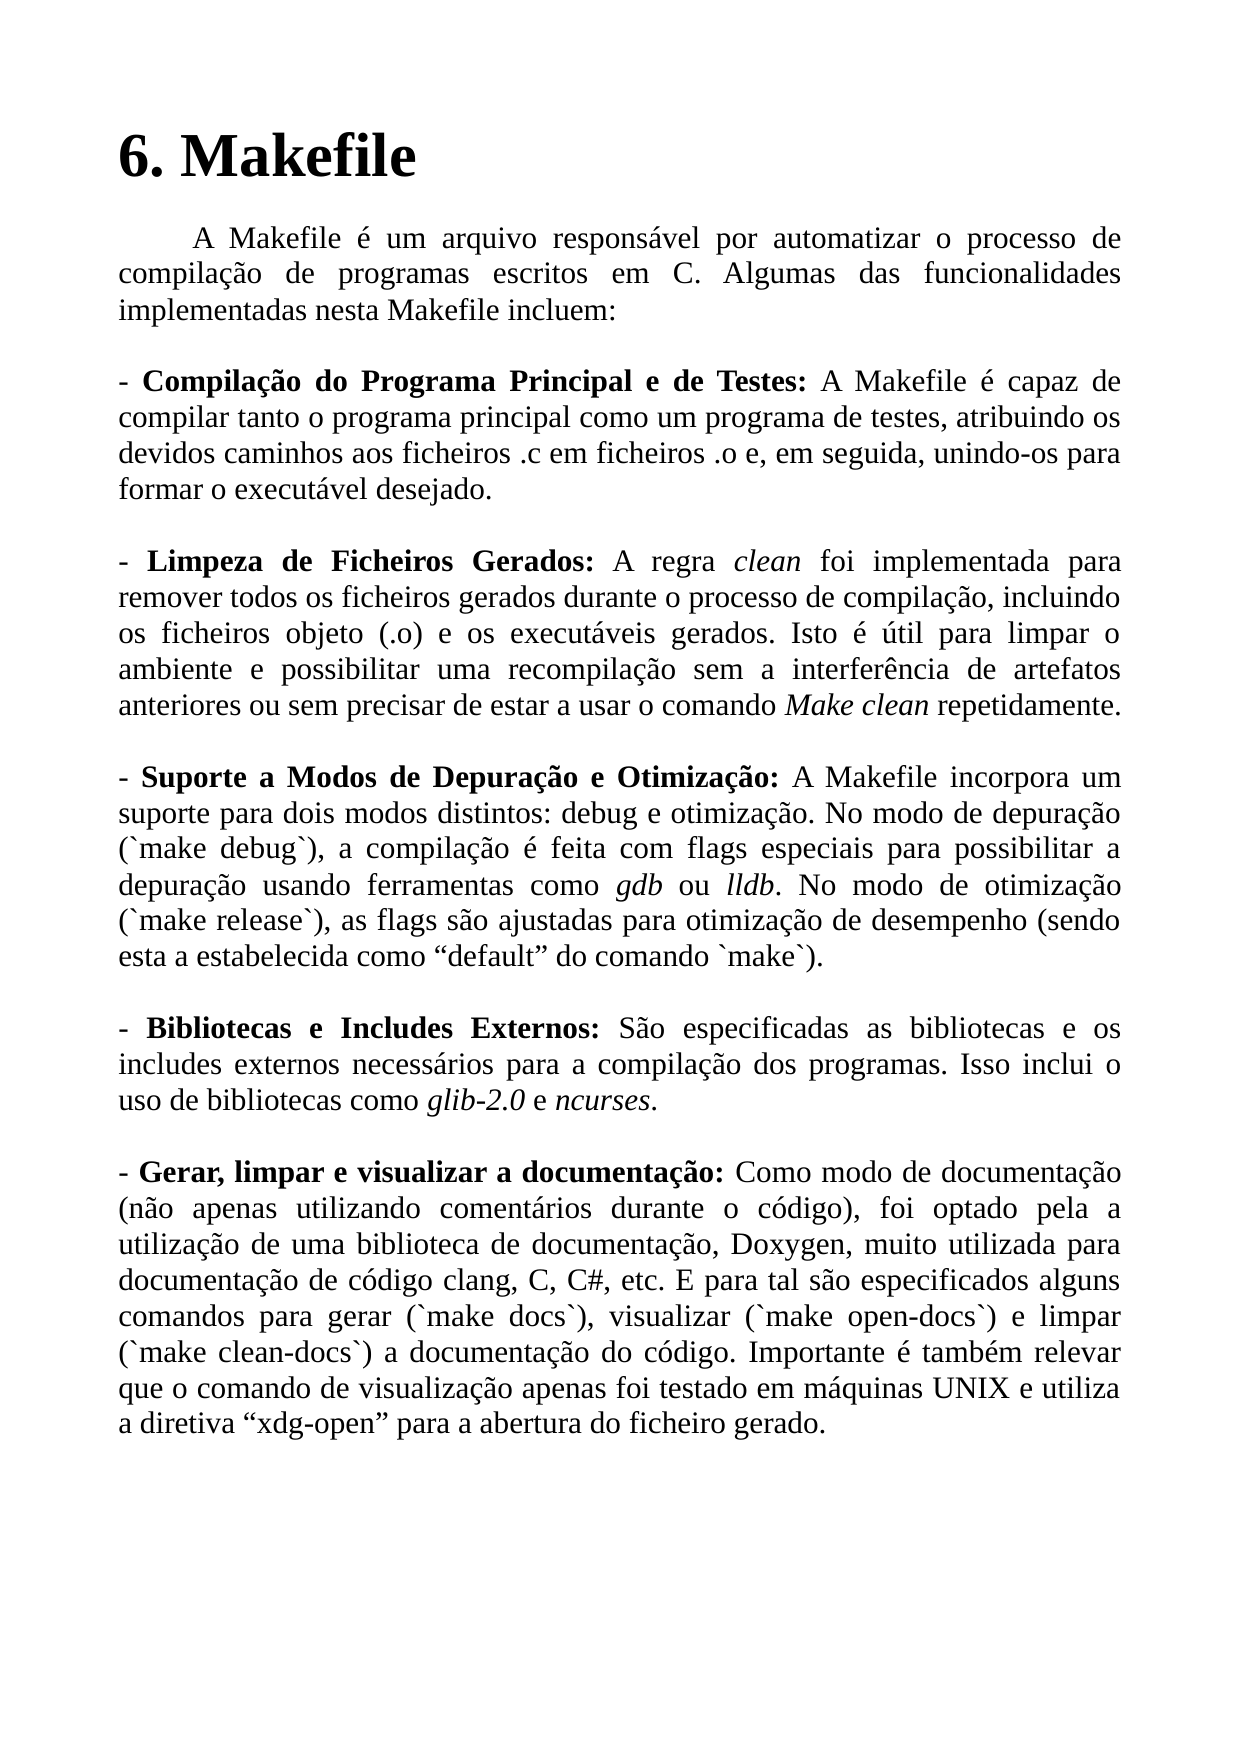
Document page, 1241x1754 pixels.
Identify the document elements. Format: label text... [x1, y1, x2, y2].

text A Makefile é um arquivo responsável por automatizar o processo de compilação de programas escritos em C. Algumas das funcionalidades implementadas nesta Makefile incluem: [118, 219, 1122, 327]
text - Compilação do Programa Principal e de Testes: A Makefile é capaz de compilar tanto o programa principal como um programa de testes, atribuindo os devidos caminhos aos ficheiros .c em ficheiros .o e, em seguida, unindo-os para formar o executável desejado. [118, 363, 1122, 506]
text 6. Makefile [118, 118, 1122, 190]
text - Limpeza de Ficheiros Gerados: A regra clean foi implementada para remover todos os ficheiros gerados durante o processo de compilação, incluindo os ficheiros objeto (.o) e os executáveis gerados. Isto é útil para limpar o ambiente e possibilitar uma recompilação sem a interferência de artefatos anteriores ou sem precisar de estar a usar o comando Make clean repetidamente. [118, 542, 1122, 722]
text - Bibliotecas e Includes Externos: São especificadas as bibliotecas e os includes externos necessários para a compilação dos programas. Isso inclui o uso de bibliotecas como glib-2.0 e ncurses. [118, 1009, 1122, 1117]
text - Gerar, limpar e visualizar a documentação: Como modo de documentação (não apenas utilizando comentários durante o código), foi optado pela a utilização de uma biblioteca de documentação, Doxygen, muito utilizada para documentação de código clang, C, C#, etc. E para tal são especificados alguns comandos para gerar (`make docs`), visualizar (`make open-docs`) e limpar (`make clean-docs`) a documentação do código. Importante é também relevar que o comando de visualização apenas foi testado em máquinas UNIX e utiliza a diretiva “xdg-open” para a abertura do ficheiro gerado. [118, 1153, 1122, 1441]
text - Suporte a Modos de Depuração e Otimização: A Makefile incorpora um suporte para dois modos distintos: debug e otimização. No modo de depuração (`make debug`), a compilação é feita com flags especiais para possibilitar a depuração usando ferramentas como gdb ou lldb. No modo de otimização (`make release`), as flags são ajustadas para otimização de desempenho (sendo esta a estabelecida como “default” do comando `make`). [118, 758, 1122, 973]
